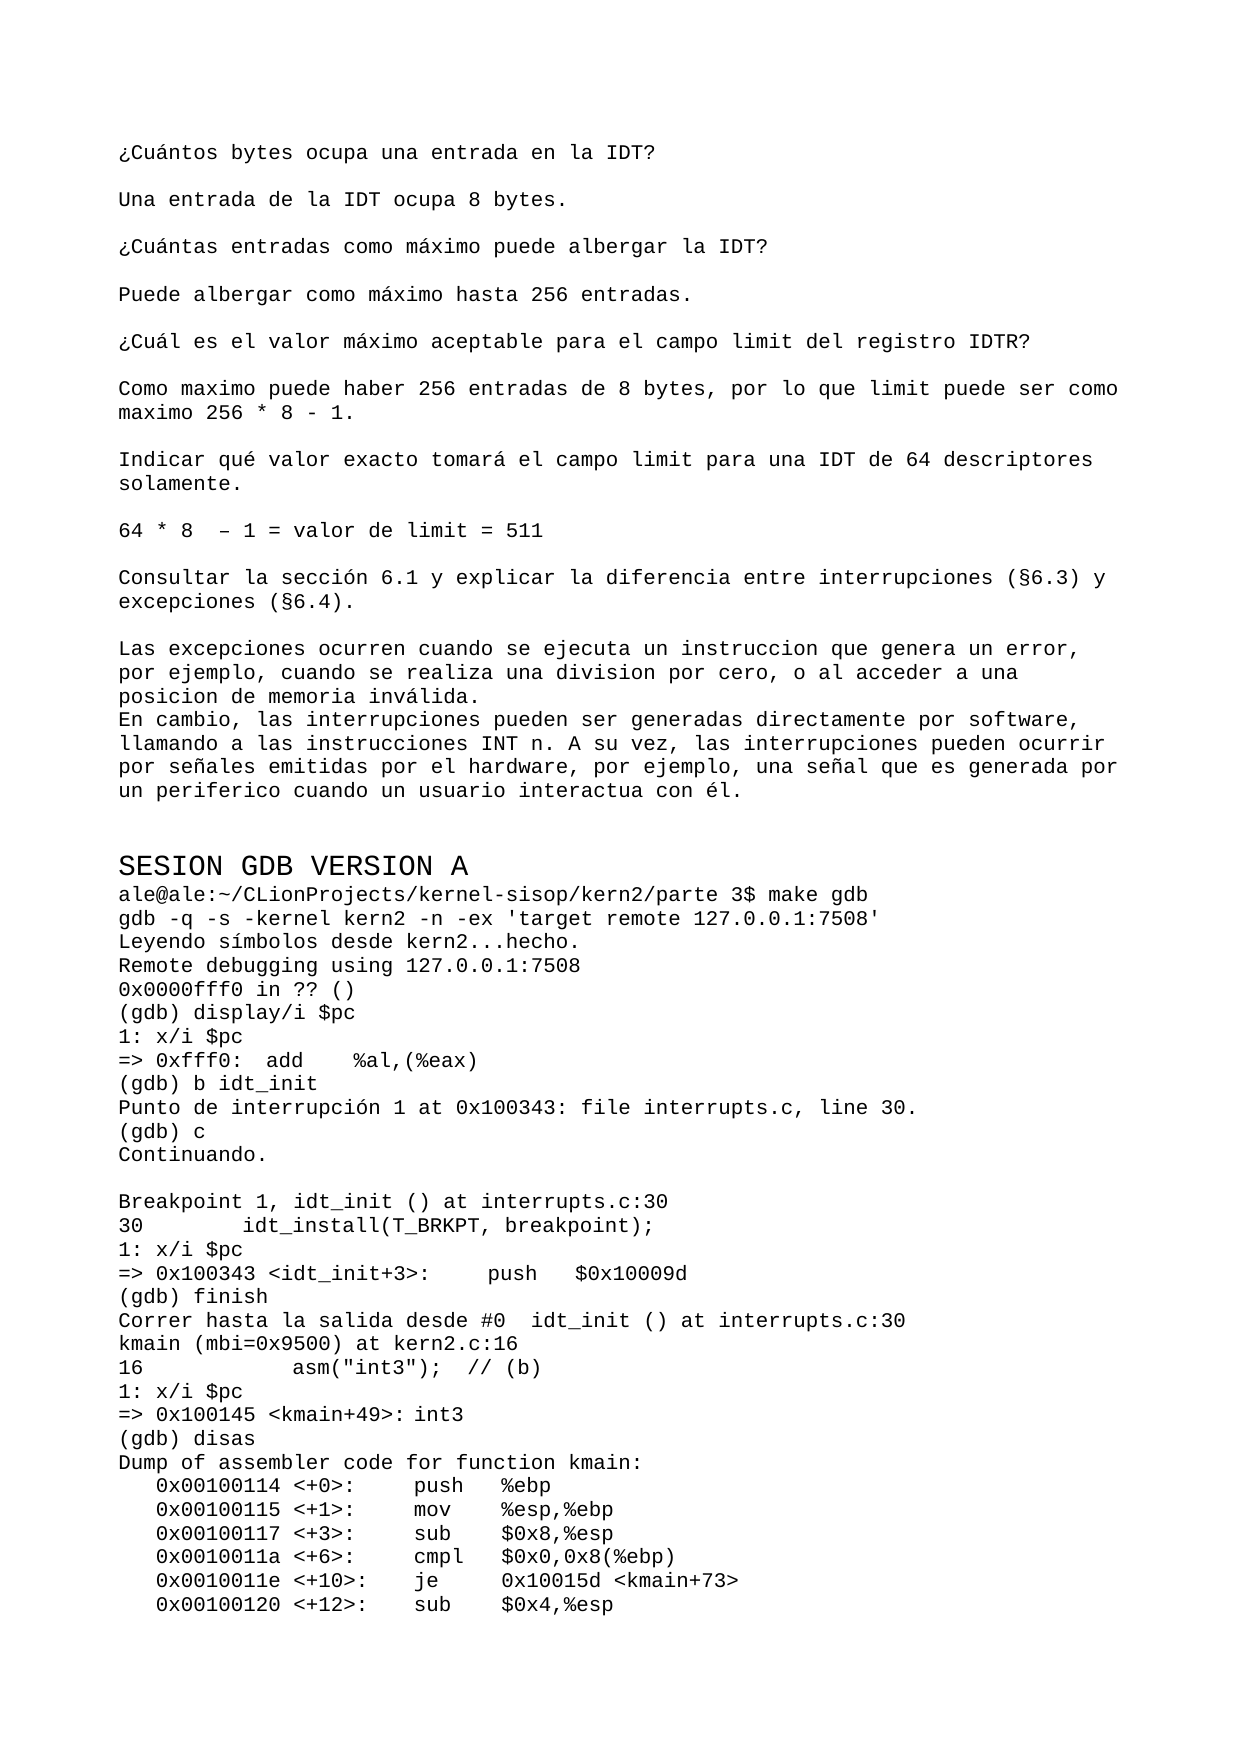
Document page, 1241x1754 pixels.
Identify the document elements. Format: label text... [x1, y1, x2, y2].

text kmain (mbi=0x9500) at kern2.c:16 [118, 1333, 1122, 1357]
text Punto de interrupción 1 at 0x100343: file interrupts.c, line 30. [118, 1097, 1122, 1121]
text ¿Cuál es el valor máximo aceptable para el campo limit del registro IDTR? [118, 331, 1122, 354]
text ¿Cuántas entradas como máximo puede albergar la IDT? [118, 236, 1122, 260]
text 16 asm("int3"); // (b) [118, 1357, 1122, 1381]
text Consultar la sección 6.1 y explicar la diferencia entre interrupciones (§6.3) y excepciones (§6.4). [118, 567, 1122, 615]
text 0x00100114 <+0>: push %ebp [118, 1475, 1122, 1499]
text => 0xfff0: add %al,(%eax) [118, 1050, 1122, 1073]
text En cambio, las interrupciones pueden ser generadas directamente por software, llamando a las instrucciones INT n. A su vez, las interrupciones pueden ocurrir por señales emitidas por el hardware, por ejemplo, una señal que es generada por un periferico cuando un usuario interactua con él. [118, 709, 1122, 804]
text (gdb) b idt_init [118, 1073, 1122, 1097]
text 1: x/i $pc [118, 1381, 1122, 1404]
text Correr hasta la salida desde #0 idt_init () at interrupts.c:30 [118, 1310, 1122, 1333]
text ¿Cuántos bytes ocupa una entrada en la IDT? [118, 142, 1122, 165]
text 0x0000fff0 in ?? () [118, 979, 1122, 1002]
text 0x0010011e <+10>: je 0x10015d <kmain+73> [118, 1570, 1122, 1593]
text Continuando. [118, 1144, 1122, 1168]
text Una entrada de la IDT ocupa 8 bytes. [118, 189, 1122, 213]
text Breakpoint 1, idt_init () at interrupts.c:30 [118, 1192, 1122, 1215]
text 1: x/i $pc [118, 1026, 1122, 1050]
text 0x00100120 <+12>: sub $0x4,%esp [118, 1593, 1122, 1617]
text (gdb) finish [118, 1286, 1122, 1310]
text gdb -q -s -kernel kern2 -n -ex 'target remote 127.0.0.1:7508' [118, 908, 1122, 931]
text 64 * 8 – 1 = valor de limit = 511 [118, 520, 1122, 544]
text SESION GDB VERSION A [118, 851, 1122, 884]
text Leyendo símbolos desde kern2...hecho. [118, 931, 1122, 955]
text ale@ale:~/CLionProjects/kernel-sisop/kern2/parte 3$ make gdb [118, 884, 1122, 908]
text (gdb) c [118, 1121, 1122, 1144]
text 0x00100115 <+1>: mov %esp,%ebp [118, 1499, 1122, 1523]
text Remote debugging using 127.0.0.1:7508 [118, 955, 1122, 979]
text 0x0010011a <+6>: cmpl $0x0,0x8(%ebp) [118, 1546, 1122, 1570]
text Dump of assembler code for function kmain: [118, 1452, 1122, 1475]
text Las excepciones ocurren cuando se ejecuta un instruccion que genera un error, por ejemplo, cuando se realiza una division por cero, o al acceder a una posicion de memoria inválida. [118, 638, 1122, 709]
text => 0x100343 <idt_init+3>: push $0x10009d [118, 1262, 1122, 1286]
text => 0x100145 <kmain+49>: int3 [118, 1404, 1122, 1428]
text 30 idt_install(T_BRKPT, breakpoint); [118, 1215, 1122, 1239]
text 0x00100117 <+3>: sub $0x8,%esp [118, 1523, 1122, 1546]
text Puede albergar como máximo hasta 256 entradas. [118, 284, 1122, 307]
text Indicar qué valor exacto tomará el campo limit para una IDT de 64 descriptores solamente. [118, 449, 1122, 496]
text 1: x/i $pc [118, 1239, 1122, 1262]
text Como maximo puede haber 256 entradas de 8 bytes, por lo que limit puede ser como maximo 256 * 8 - 1. [118, 378, 1122, 426]
text (gdb) disas [118, 1428, 1122, 1452]
text (gdb) display/i $pc [118, 1002, 1122, 1026]
